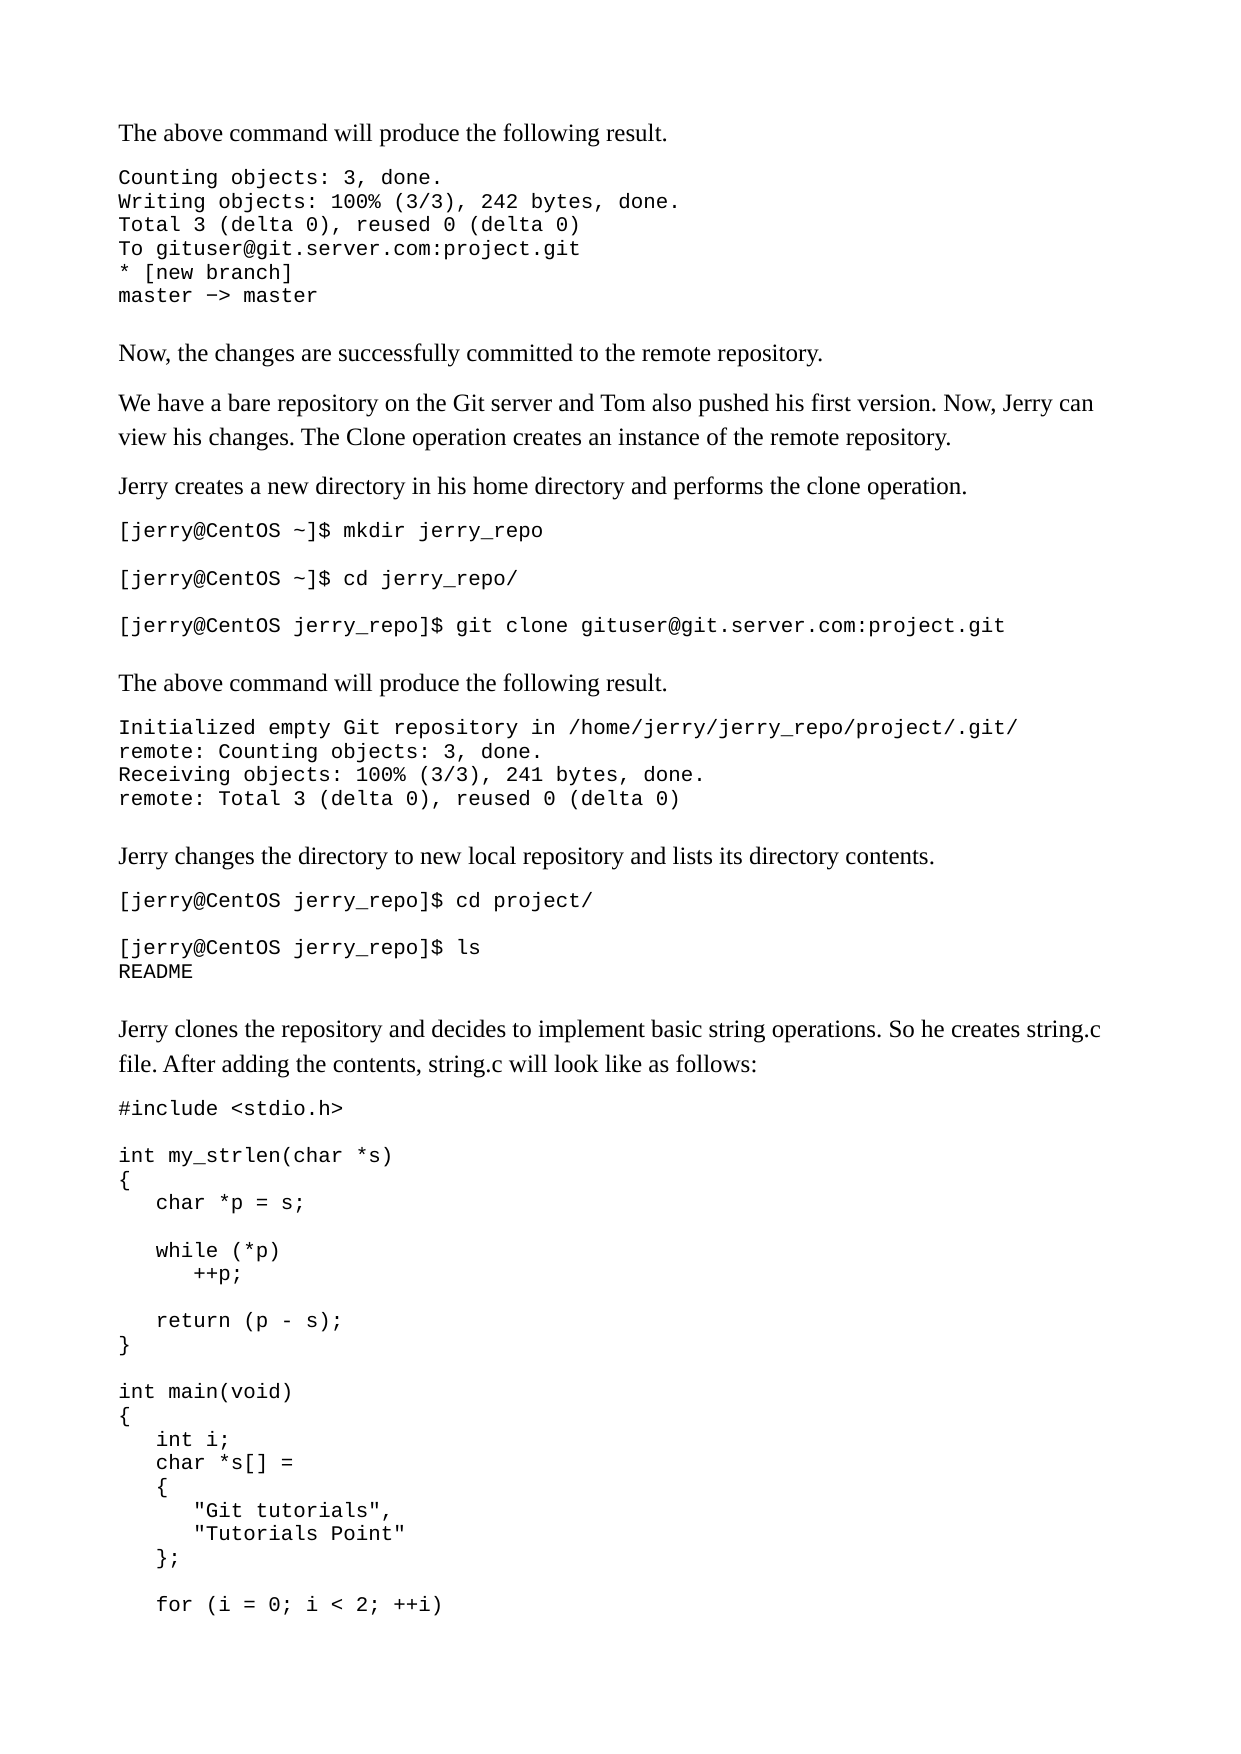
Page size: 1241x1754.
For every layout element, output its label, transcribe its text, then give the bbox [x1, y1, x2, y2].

text Now, the changes are successfully committed to the remote repository. [118, 338, 1122, 367]
text remote: Total 3 (delta 0), reused 0 (delta 0) [118, 788, 1122, 812]
text To gituser@git.server.com:project.git [118, 238, 1122, 262]
text [jerry@CentOS jerry_repo]$ cd project/ [118, 890, 1122, 914]
text Jerry creates a new directory in his home directory and performs the clone operation. [118, 471, 1122, 500]
text README [118, 961, 1122, 985]
text [jerry@CentOS ~]$ mkdir jerry_repo [118, 520, 1122, 544]
text { [118, 1169, 1122, 1192]
text [jerry@CentOS jerry_repo]$ git clone gituser@git.server.com:project.git [118, 615, 1122, 638]
text ++p; [118, 1263, 1122, 1287]
text "Git tutorials", [118, 1500, 1122, 1523]
text Writing objects: 100% (3/3), 242 bytes, done. [118, 191, 1122, 214]
text int main(void) [118, 1381, 1122, 1405]
text The above command will produce the following result. [118, 668, 1122, 697]
text { [118, 1476, 1122, 1500]
text char *p = s; [118, 1192, 1122, 1216]
text [jerry@CentOS jerry_repo]$ ls [118, 937, 1122, 961]
text [jerry@CentOS ~]$ cd jerry_repo/ [118, 567, 1122, 591]
text while (*p) [118, 1239, 1122, 1263]
text }; [118, 1547, 1122, 1571]
text return (p - s); [118, 1311, 1122, 1334]
text int my_strlen(char *s) [118, 1145, 1122, 1169]
text Counting objects: 3, done. [118, 167, 1122, 191]
text Initialized empty Git repository in /home/jerry/jerry_repo/project/.git/ [118, 717, 1122, 741]
text for (i = 0; i < 2; ++i) [118, 1594, 1122, 1618]
text } [118, 1334, 1122, 1358]
text char *s[] = [118, 1452, 1122, 1476]
text Jerry changes the directory to new local repository and lists its directory contents. [118, 841, 1122, 870]
text remote: Counting objects: 3, done. [118, 741, 1122, 764]
text master −> master [118, 285, 1122, 309]
text Jerry clones the repository and decides to implement basic string operations. So he creates string.c file. After adding the contents, string.c will look like as follows: [118, 1014, 1122, 1077]
text We have a bare repository on the Git server and Tom also pushed his first version. Now, Jerry can view his changes. The Clone operation creates an instance of the remote repository. [118, 388, 1122, 451]
text "Tutorials Point" [118, 1523, 1122, 1547]
text Total 3 (delta 0), reused 0 (delta 0) [118, 214, 1122, 238]
text int i; [118, 1429, 1122, 1452]
text #include <stdio.h> [118, 1098, 1122, 1121]
text Receiving objects: 100% (3/3), 241 bytes, done. [118, 764, 1122, 788]
text * [new branch] [118, 262, 1122, 285]
text { [118, 1405, 1122, 1429]
text The above command will produce the following result. [118, 118, 1122, 147]
